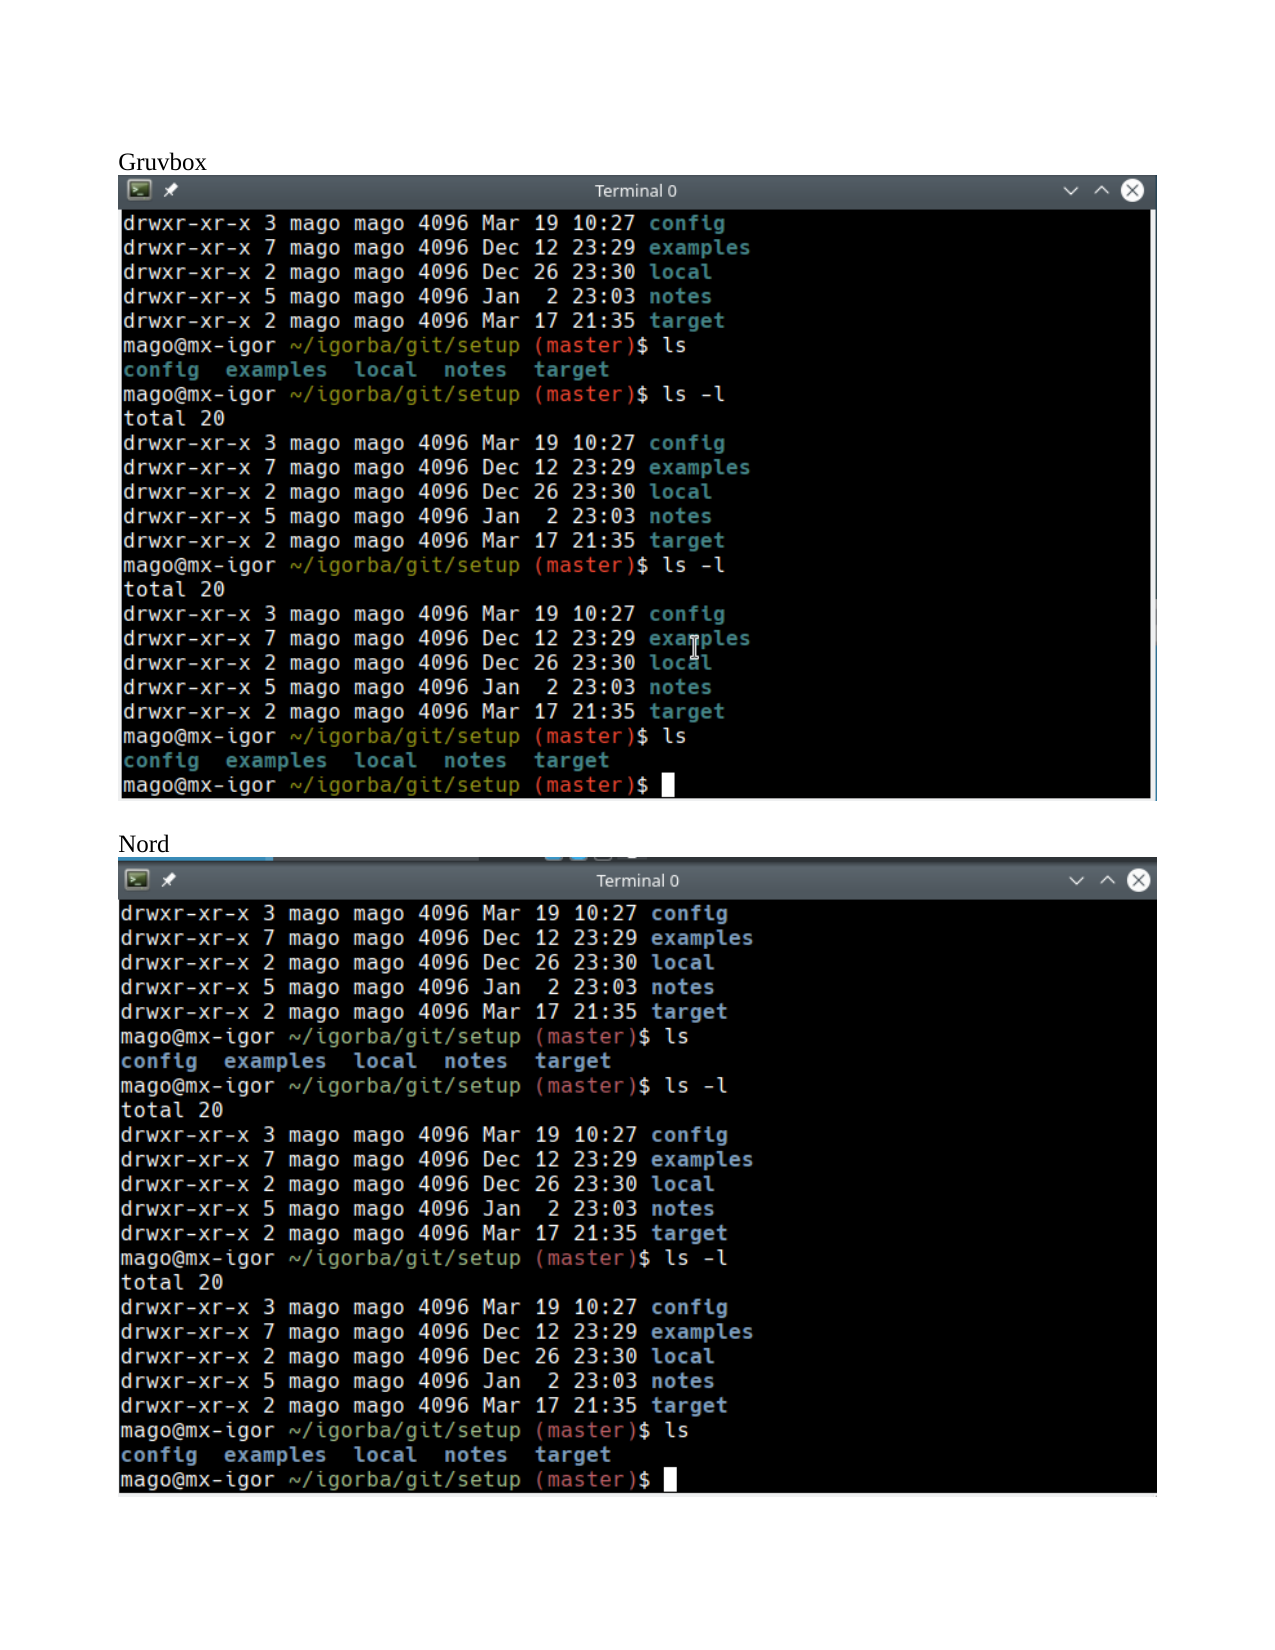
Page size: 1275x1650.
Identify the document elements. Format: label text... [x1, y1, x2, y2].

text Nord [118, 829, 1157, 857]
text Gruvbox [118, 147, 1157, 175]
picture [118, 175, 1157, 801]
picture [118, 857, 1157, 1497]
